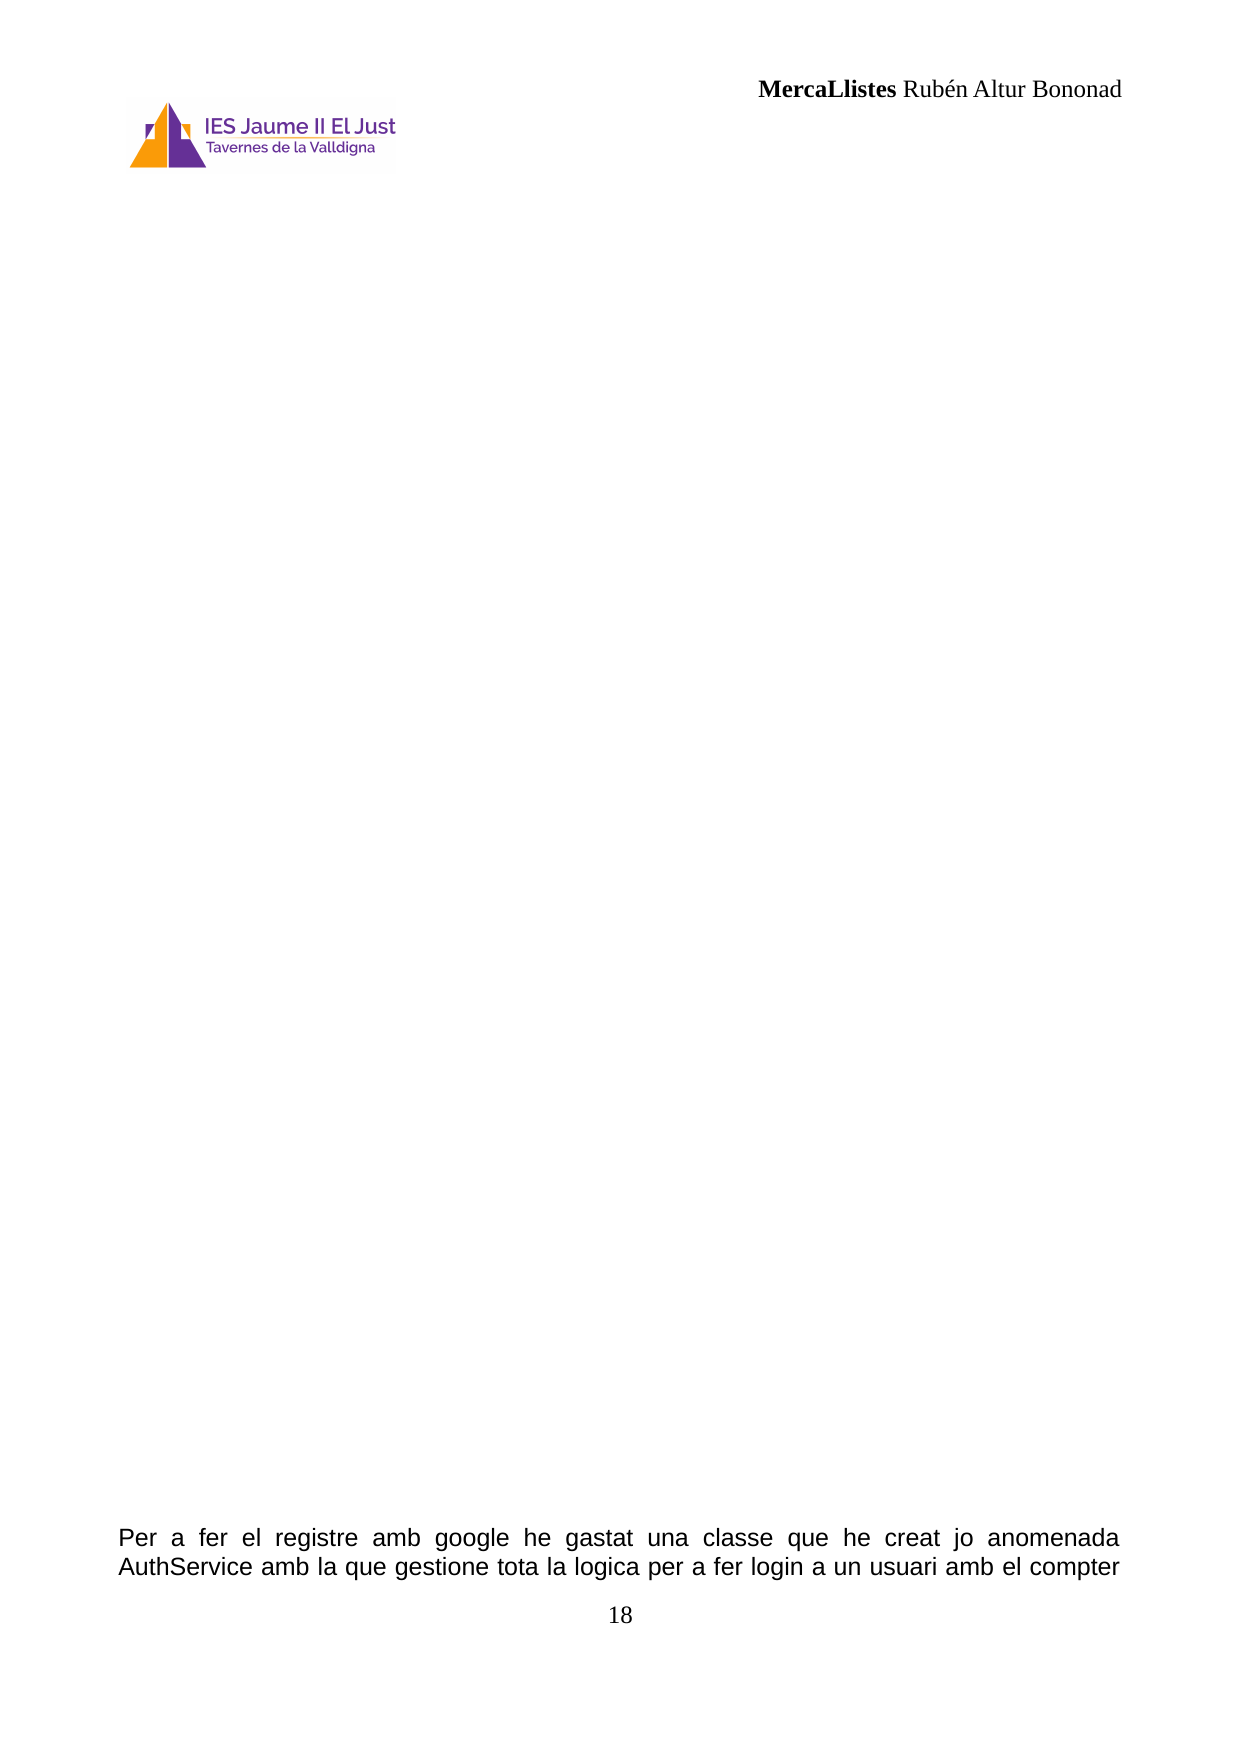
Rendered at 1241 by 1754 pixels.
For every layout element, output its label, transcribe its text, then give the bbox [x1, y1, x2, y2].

picture [126, 97, 396, 174]
text Per a fer el registre amb google he gastat una classe que he creat jo anomenada AuthService amb la que gestione tota la logica per a fer login a un usuari amb el compter [118, 1523, 1122, 1581]
